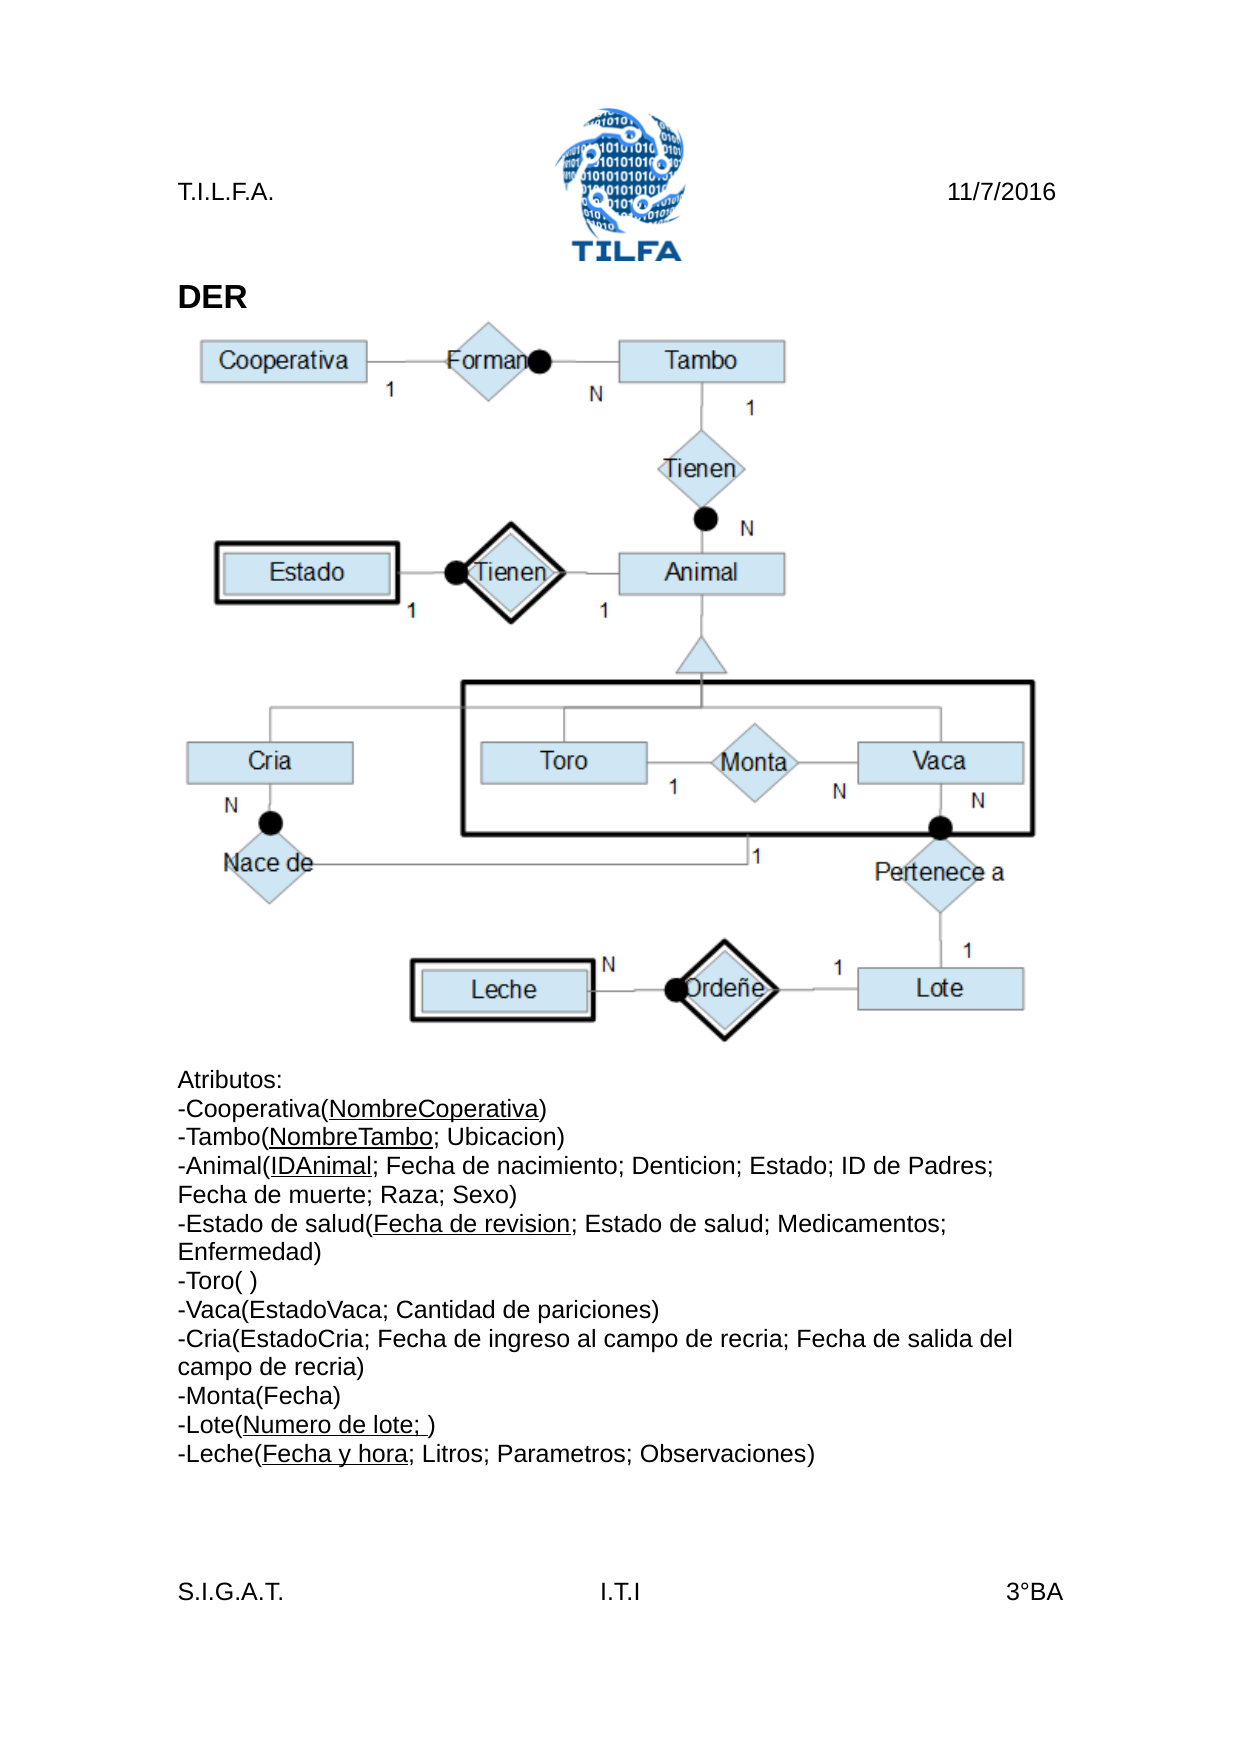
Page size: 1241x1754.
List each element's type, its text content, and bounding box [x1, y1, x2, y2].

text -Cria(EstadoCria; Fecha de ingreso al campo de recria; Fecha de salida del campo de recria) [177, 1323, 1063, 1381]
text -Estado de salud(Fecha de revision; Estado de salud; Medicamentos; Enfermedad) [177, 1208, 1063, 1266]
text -Animal(IDAnimal; Fecha de nacimiento; Denticion; Estado; ID de Padres; Fecha de muerte; Raza; Sexo) [177, 1151, 1063, 1208]
text -Tambo(NombreTambo; Ubicacion) [177, 1122, 1063, 1151]
text -Monta(Fecha) [177, 1381, 1063, 1410]
text DER [177, 277, 1063, 316]
text Atributos: [177, 1065, 1063, 1093]
text -Leche(Fecha y hora; Litros; Parametros; Observaciones) [177, 1438, 1063, 1467]
picture [554, 108, 687, 261]
text -Cooperativa(NombreCoperativa) [177, 1093, 1063, 1122]
text -Vaca(EstadoVaca; Cantidad de pariciones) [177, 1295, 1063, 1323]
text -Toro( ) [177, 1266, 1063, 1295]
text -Lote(Numero de lote; ) [177, 1410, 1063, 1438]
